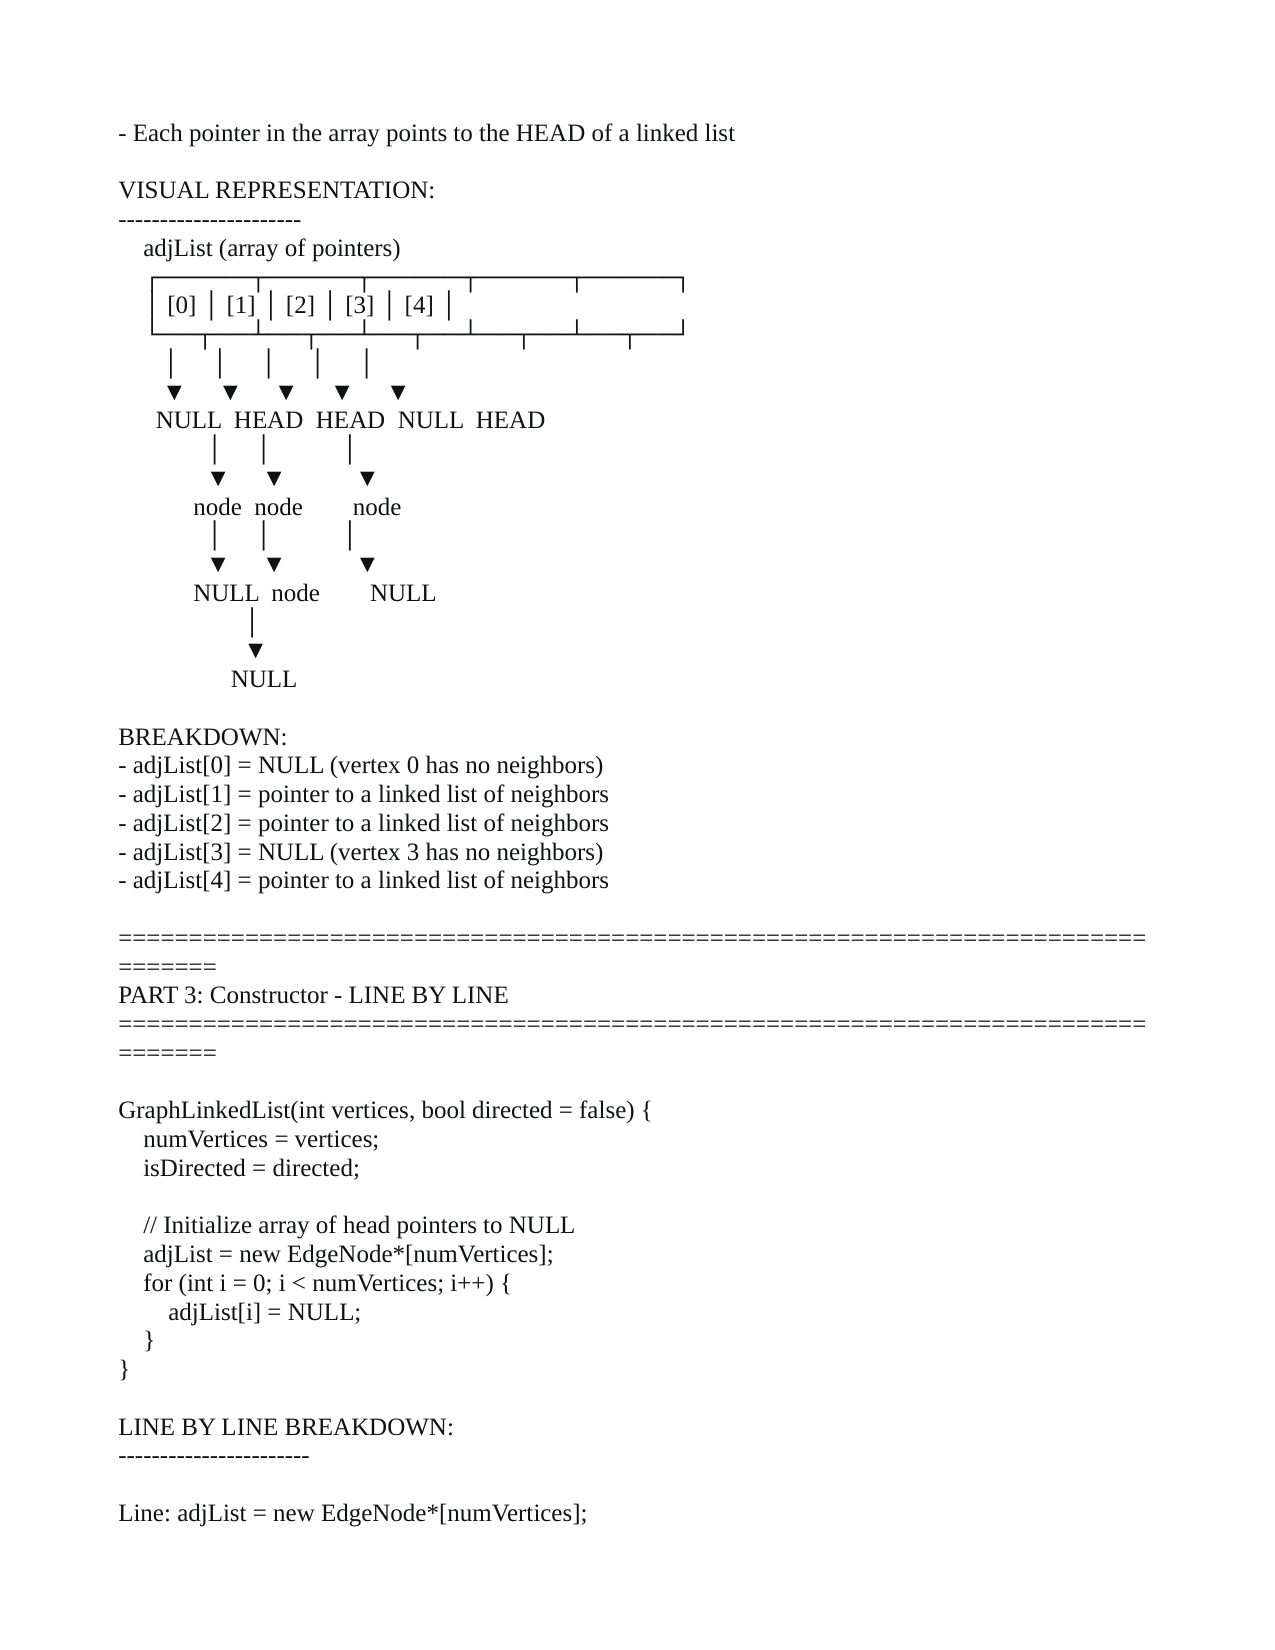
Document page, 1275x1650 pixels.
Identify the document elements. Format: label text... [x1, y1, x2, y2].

text NULL node NULL [118, 578, 1157, 607]
text ================================================================================ [118, 923, 1157, 981]
text │ │ │ [118, 521, 213, 549]
text │ │ │ │ │ [118, 348, 170, 377]
text BREAKDOWN: [118, 722, 1157, 751]
text - adjList[4] = pointer to a linked list of neighbors [118, 866, 1157, 894]
text │ [118, 607, 251, 636]
text │ [0] │ [1] │ [2] │ [3] │ [4] │ [331, 291, 388, 319]
text isDirected = directed; [118, 1153, 1157, 1182]
text └──┬──┴──┬──┴──┬──┴──┬──┴──┬──┘ [206, 335, 310, 348]
text - Each pointer in the array points to the HEAD of a linked list [118, 118, 1157, 147]
text adjList = new EdgeNode*[numVertices]; [118, 1239, 1157, 1268]
text └──┬──┴──┬──┴──┬──┴──┬──┴──┬──┘ [153, 319, 257, 334]
text ▼ ▼ ▼ [118, 549, 1157, 578]
text └──┬──┴──┬──┴──┬──┴──┬──┴──┬──┘ [312, 335, 416, 348]
text │ [0] │ [1] │ [2] │ [3] │ [4] │ [450, 291, 1157, 319]
text ================================================================================ [118, 1009, 1157, 1067]
text VISUAL REPRESENTATION: [118, 176, 1157, 204]
text │ │ │ │ │ [172, 348, 219, 377]
text │ │ │ [215, 521, 262, 549]
text └──┬──┴──┬──┴──┬──┴──┬──┴──┬──┘ [259, 319, 363, 334]
text ----------------------- [118, 1441, 1157, 1469]
text for (int i = 0; i < numVertices; i++) { [118, 1268, 1157, 1297]
text NULL HEAD HEAD NULL HEAD [118, 406, 1157, 434]
text │ [0] │ [1] │ [2] │ [3] │ [4] │ [212, 291, 270, 319]
text node node node [118, 492, 1157, 521]
text │ [0] │ [1] │ [2] │ [3] │ [4] │ [118, 291, 151, 319]
text └──┬──┴──┬──┴──┬──┴──┬──┴──┬──┘ [471, 319, 576, 334]
text │ │ │ │ │ [221, 348, 267, 377]
text - adjList[3] = NULL (vertex 3 has no neighbors) [118, 837, 1157, 866]
text adjList[i] = NULL; [118, 1297, 1157, 1326]
text │ │ │ [264, 434, 349, 463]
text - adjList[1] = pointer to a linked list of neighbors [118, 779, 1157, 808]
text } [118, 1354, 1157, 1383]
text │ │ │ [351, 521, 1157, 549]
text │ [0] │ [1] │ [2] │ [3] │ [4] │ [153, 291, 210, 319]
text ---------------------- [118, 204, 1157, 233]
text ▼ ▼ ▼ [118, 463, 1157, 492]
text NULL [118, 664, 1157, 693]
text ▼ [118, 636, 1157, 664]
text └──┬──┴──┬──┴──┬──┴──┬──┴──┬──┘ [578, 319, 682, 334]
text numVertices = vertices; [118, 1124, 1157, 1153]
text Line: adjList = new EdgeNode*[numVertices]; [118, 1498, 1157, 1527]
text │ │ │ │ │ [269, 348, 316, 377]
text └──┬──┴──┬──┴──┬──┴──┬──┴──┬──┘ [365, 319, 469, 334]
text │ [0] │ [1] │ [2] │ [3] │ [4] │ [272, 291, 329, 319]
text LINE BY LINE BREAKDOWN: [118, 1412, 1157, 1441]
text PART 3: Constructor - LINE BY LINE [118, 981, 1157, 1009]
text │ │ │ [351, 434, 1157, 463]
text │ [0] │ [1] │ [2] │ [3] │ [4] │ [390, 291, 448, 319]
text adjList (array of pointers) [118, 233, 1157, 262]
text // Initialize array of head pointers to NULL [118, 1211, 1157, 1239]
text │ │ │ │ │ [318, 348, 365, 377]
text │ [253, 607, 1157, 636]
text │ │ │ [118, 434, 213, 463]
text - adjList[0] = NULL (vertex 0 has no neighbors) [118, 751, 1157, 779]
text └──┬──┴──┬──┴──┬──┴──┬──┴──┬──┘ [631, 319, 1157, 348]
text - adjList[2] = pointer to a linked list of neighbors [118, 808, 1157, 837]
text └──┬──┴──┬──┴──┬──┴──┬──┴──┬──┘ [118, 319, 204, 348]
text } [118, 1326, 1157, 1354]
text │ │ │ [215, 434, 262, 463]
text ▼ ▼ ▼ ▼ ▼ [118, 377, 1157, 406]
text └──┬──┴──┬──┴──┬──┴──┬──┴──┬──┘ [525, 335, 629, 348]
text │ │ │ [264, 521, 349, 549]
text ┌─────┬─────┬─────┬─────┬─────┐ [118, 262, 1157, 291]
text └──┬──┴──┬──┴──┬──┴──┬──┴──┬──┘ [418, 335, 523, 348]
text │ │ │ │ │ [367, 348, 1157, 377]
text GraphLinkedList(int vertices, bool directed = false) { [118, 1096, 1157, 1124]
